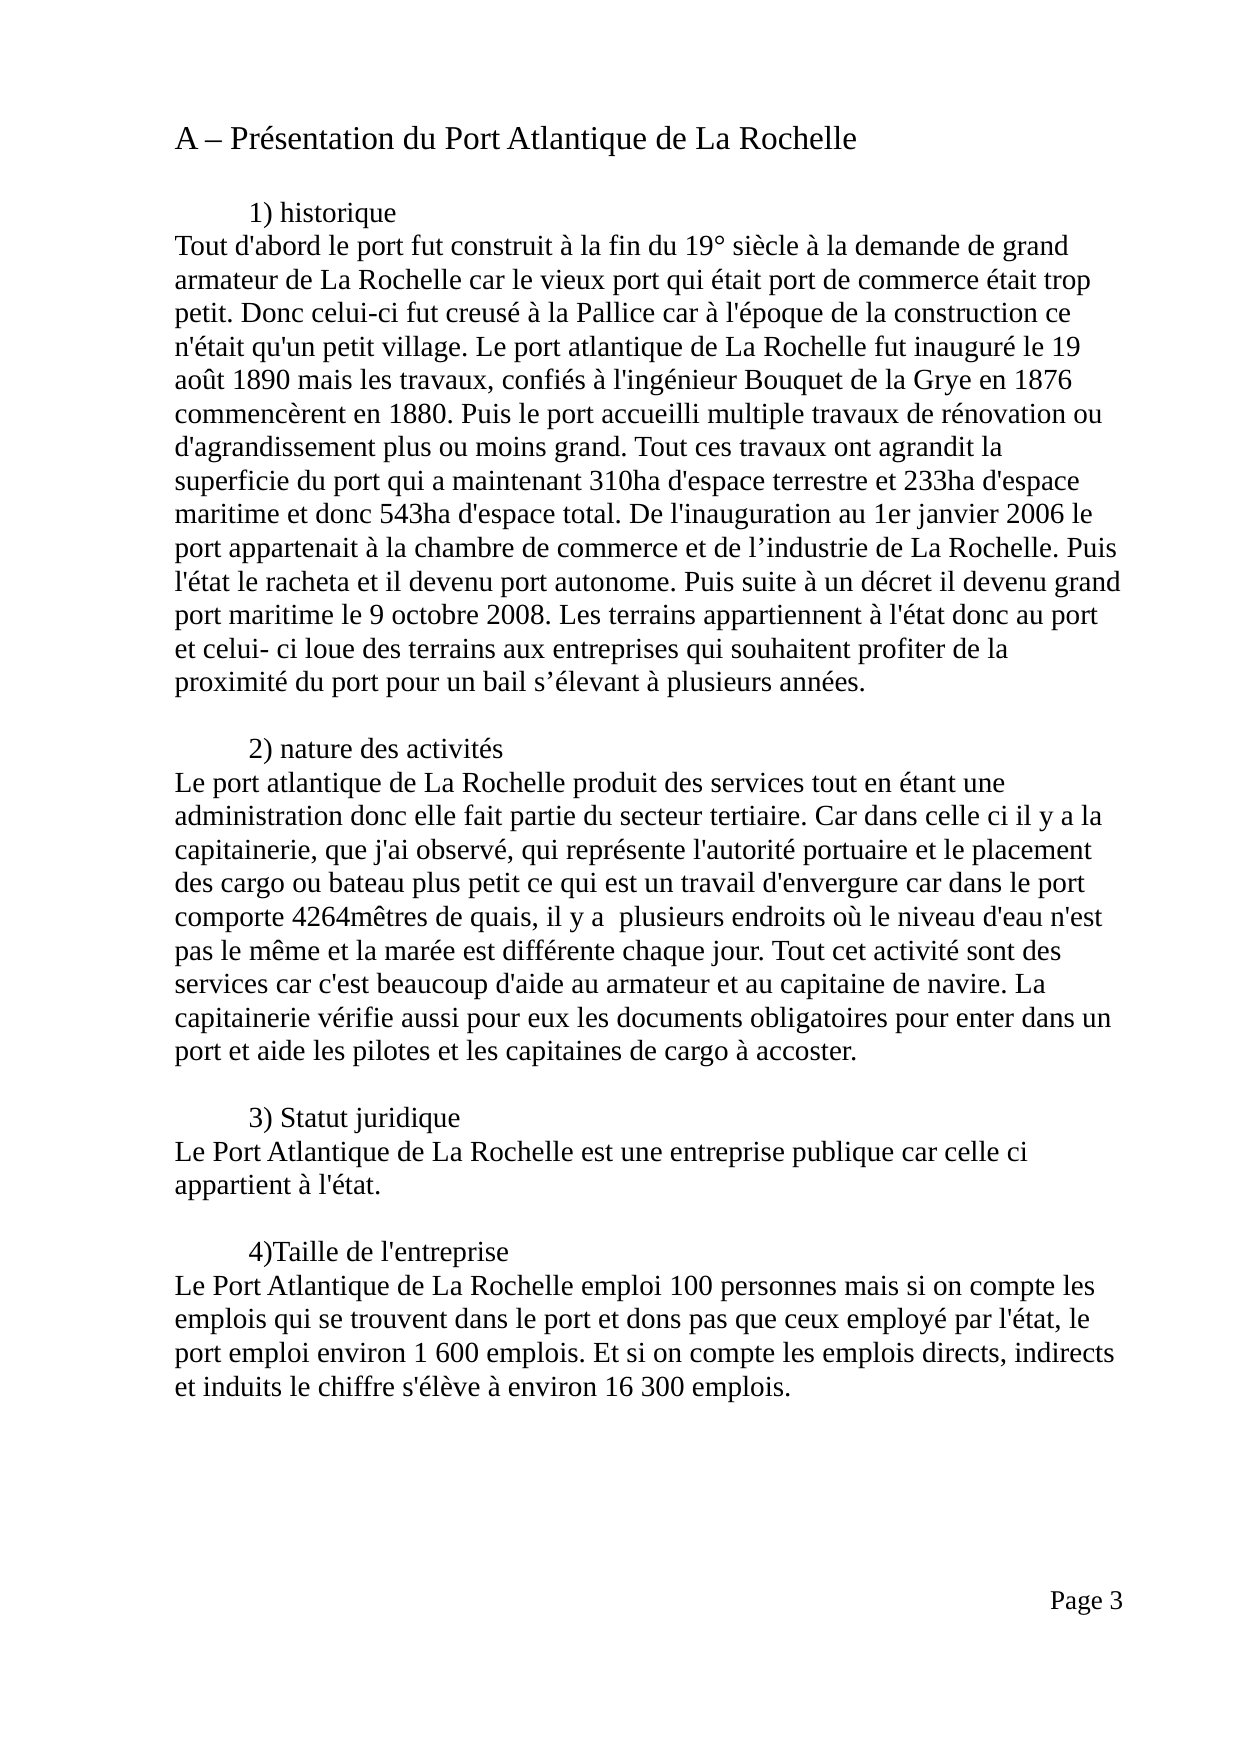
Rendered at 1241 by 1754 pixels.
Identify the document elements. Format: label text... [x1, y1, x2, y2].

text 3) Statut juridique [174, 1100, 1123, 1134]
text 2) nature des activités Le port atlantique de La Rochelle produit des services tout en étant une administration donc elle fait partie du secteur tertiaire. Car dans celle ci il y a la capitainerie, que j'ai observé, qui représente l'autorité portuaire et le placement des cargo ou bateau plus petit ce qui est un travail d'envergure car dans le port comporte 4264mêtres de quais, il y a plusieurs endroits où le niveau d'eau n'est pas le même et la marée est différente chaque jour. Tout cet activité sont des services car c'est beaucoup d'aide au armateur et au capitaine de navire. La capitainerie vérifie aussi pour eux les documents obligatoires pour enter dans un port et aide les pilotes et les capitaines de cargo à accoster. [174, 731, 1123, 1067]
text 4)Taille de l'entreprise [174, 1234, 1123, 1268]
text Le Port Atlantique de La Rochelle est une entreprise publique car celle ci appartient à l'état. [174, 1134, 1123, 1201]
list Le Port Atlantique de La Rochelle emploi 100 personnes mais si on compte les emplois qui se trouvent dans le port et dons pas que ceux employé par l'état, le port emploi environ 1 600 emplois. Et si on compte les emplois directs, indirects et induits le chiffre s'élève à environ 16 300 emplois. [174, 1268, 1123, 1402]
text A – Présentation du Port Atlantique de La Rochelle [174, 118, 1123, 156]
text 1) historique [174, 195, 1123, 228]
text Tout d'abord le port fut construit à la fin du 19° siècle à la demande de grand armateur de La Rochelle car le vieux port qui était port de commerce était trop petit. Donc celui-ci fut creusé à la Pallice car à l'époque de la construction ce n'était qu'un petit village. Le port atlantique de La Rochelle fut inauguré le 19 août 1890 mais les travaux, confiés à l'ingénieur Bouquet de la Grye en 1876 commencèrent en 1880. Puis le port accueilli multiple travaux de rénovation ou d'agrandissement plus ou moins grand. Tout ces travaux ont agrandit la superficie du port qui a maintenant 310ha d'espace terrestre et 233ha d'espace maritime et donc 543ha d'espace total. De l'inauguration au 1er janvier 2006 le port appartenait à la chambre de commerce et de l’industrie de La Rochelle. Puis l'état le racheta et il devenu port autonome. Puis suite à un décret il devenu grand port maritime le 9 octobre 2008. Les terrains appartiennent à l'état donc au port et celui- ci loue des terrains aux entreprises qui souhaitent profiter de la proximité du port pour un bail s’élevant à plusieurs années. [174, 228, 1123, 698]
text Page 3 [174, 1584, 1123, 1616]
